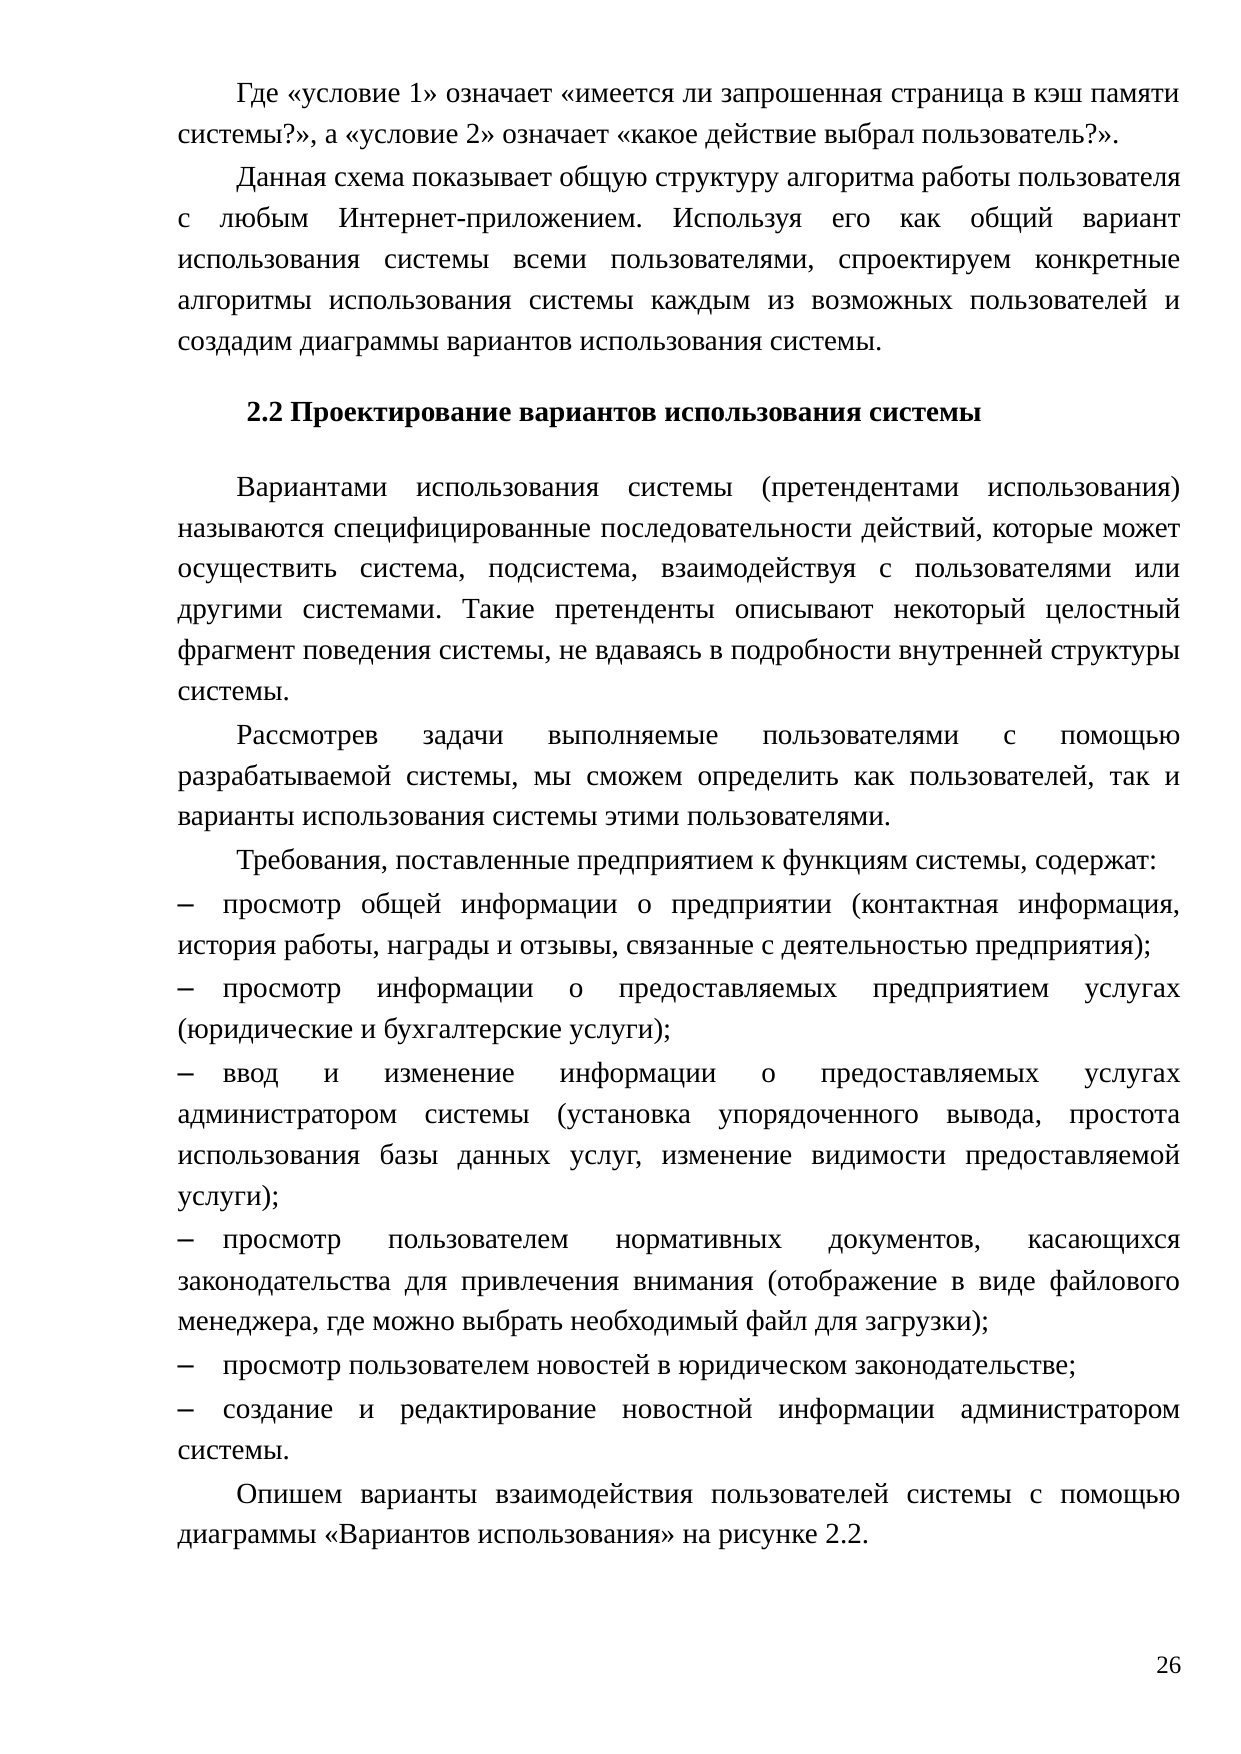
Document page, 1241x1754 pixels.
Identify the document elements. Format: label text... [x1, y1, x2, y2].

text Опишем варианты взаимодействия пользователей системы с помощью диаграммы «Вариантов использования» на рисунке 2.2. [177, 1476, 1181, 1550]
text Где «условие 1» означает «имеется ли запрошенная страница в кэш памяти системы?», а «условие 2» означает «какое действие выбрал пользователь?». [177, 75, 1181, 149]
text Вариантами использования системы (претендентами использования) называются специфицированные последовательности действий, которые может осуществить система, подсистема, взаимодействуя с пользователями или другими системами. Такие претенденты описывают некоторый целостный фрагмент поведения системы, не вдаваясь в подробности внутренней структуры системы. [177, 469, 1181, 707]
list просмотр пользователем нормативных документов, касающихся законодательства для привлечения внимания (отображение в виде файлового менеджера, где можно выбрать необходимый файл для загрузки); [177, 1222, 1181, 1337]
list создание и редактирование новостной информации администратором системы. [177, 1391, 1181, 1466]
list просмотр пользователем новостей в юридическом законодательстве; [177, 1347, 1181, 1381]
text Требования, поставленные предприятием к функциям системы, содержат: [177, 842, 1181, 876]
subtitle Проектирование вариантов использования системы [239, 394, 1181, 428]
text Данная схема показывает общую структуру алгоритма работы пользователя с любым Интернет-приложением. Используя его как общий вариант использования системы всеми пользователями, спроектируем конкретные алгоритмы использования системы каждым из возможных пользователей и создадим диаграммы вариантов использования системы. [177, 159, 1181, 356]
list ввод и изменение информации о предоставляемых услугах администратором системы (установка упорядоченного вывода, простота использования базы данных услуг, изменение видимости предоставляемой услуги); [177, 1055, 1181, 1211]
list просмотр общей информации о предприятии (контактная информация, история работы, награды и отзывы, связанные с деятельностью предприятия); [177, 886, 1181, 960]
text Рассмотрев задачи выполняемые пользователями с помощью разрабатываемой системы, мы сможем определить как пользователей, так и варианты использования системы этими пользователями. [177, 717, 1181, 832]
list просмотр информации о предоставляемых предприятием услугах (юридические и бухгалтерские услуги); [177, 971, 1181, 1045]
